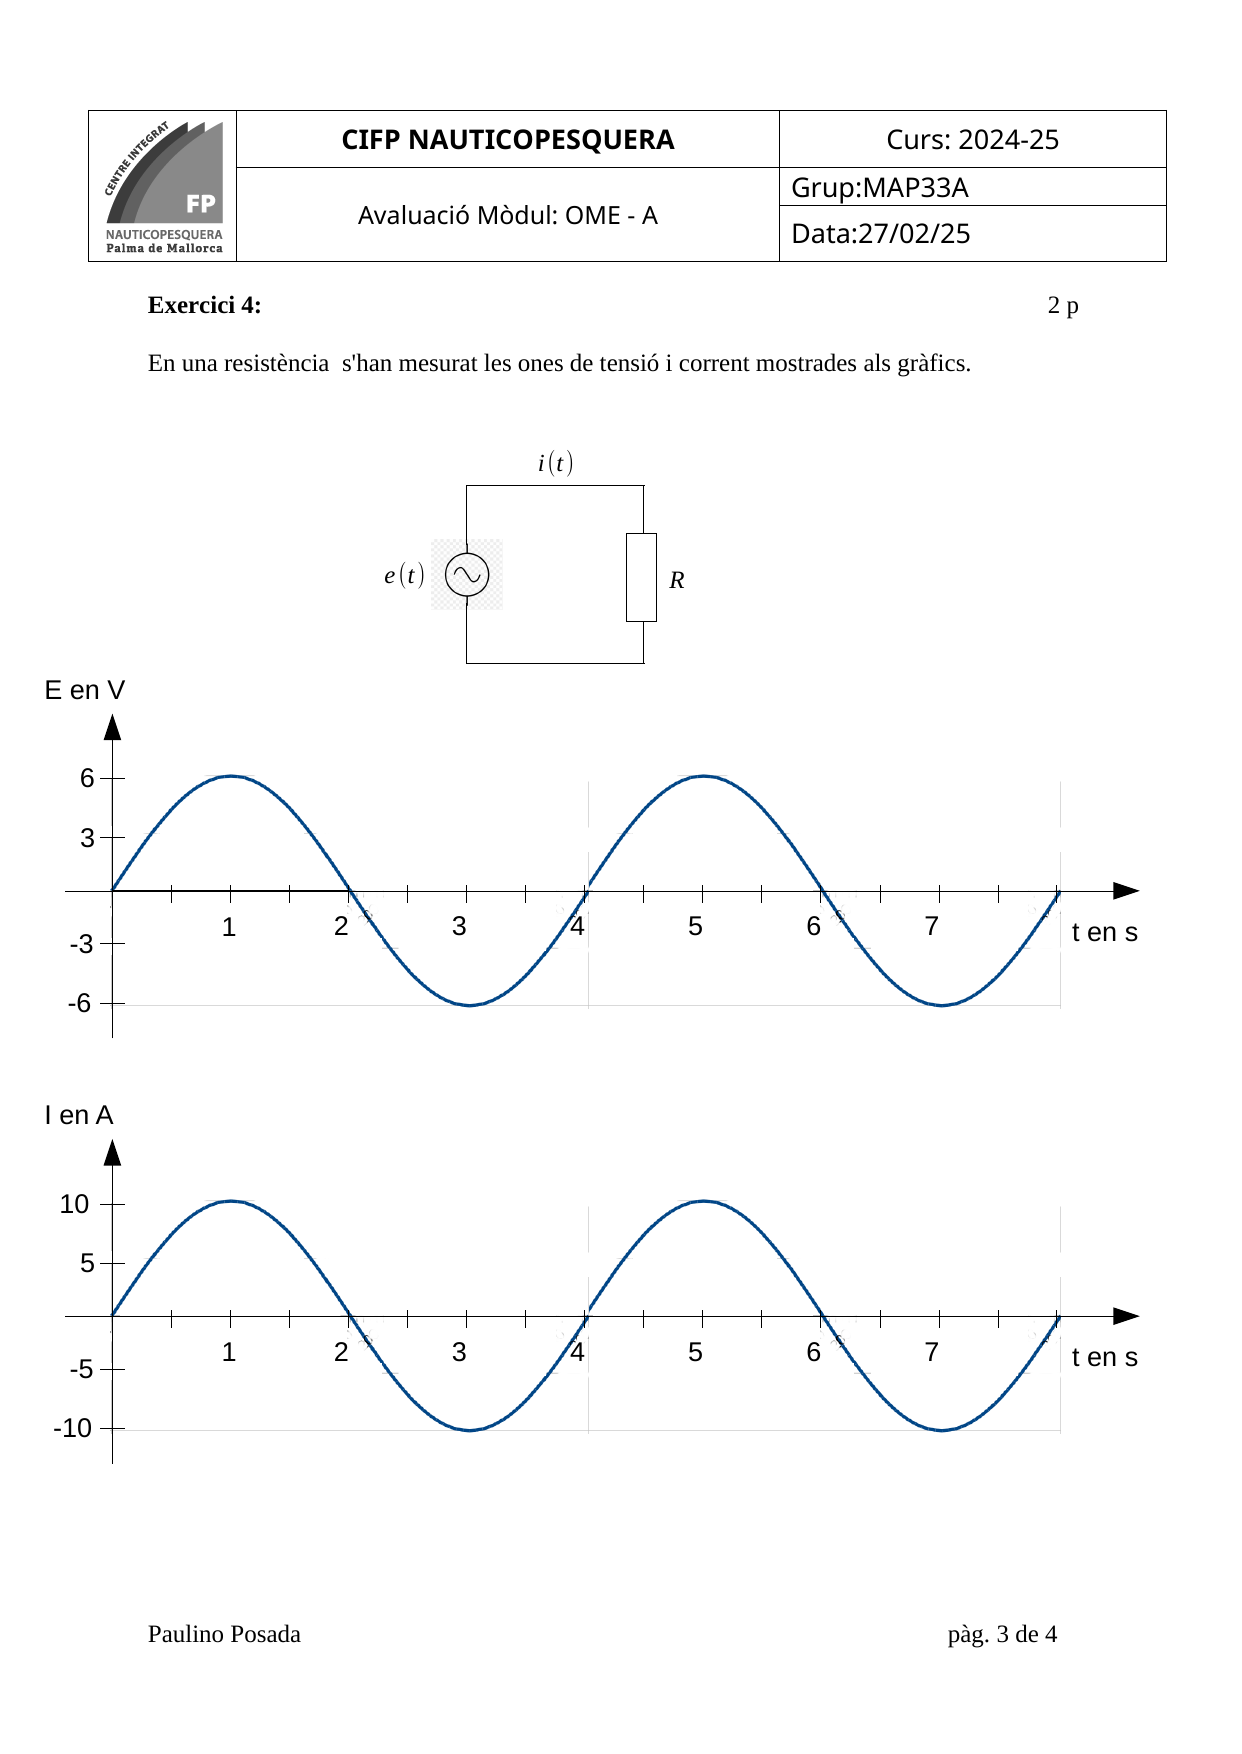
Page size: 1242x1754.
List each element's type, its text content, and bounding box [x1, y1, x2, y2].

picture [431, 539, 503, 610]
picture [113, 892, 1061, 1009]
text Exercici 4: 2 p [148, 290, 1094, 319]
picture [100, 111, 229, 260]
picture [113, 1197, 1061, 1316]
text En una resistència s'han mesurat les ones de tensió i corrent mostrades als gràfics. [148, 348, 1094, 377]
picture [113, 1317, 1061, 1434]
picture [113, 772, 1061, 891]
